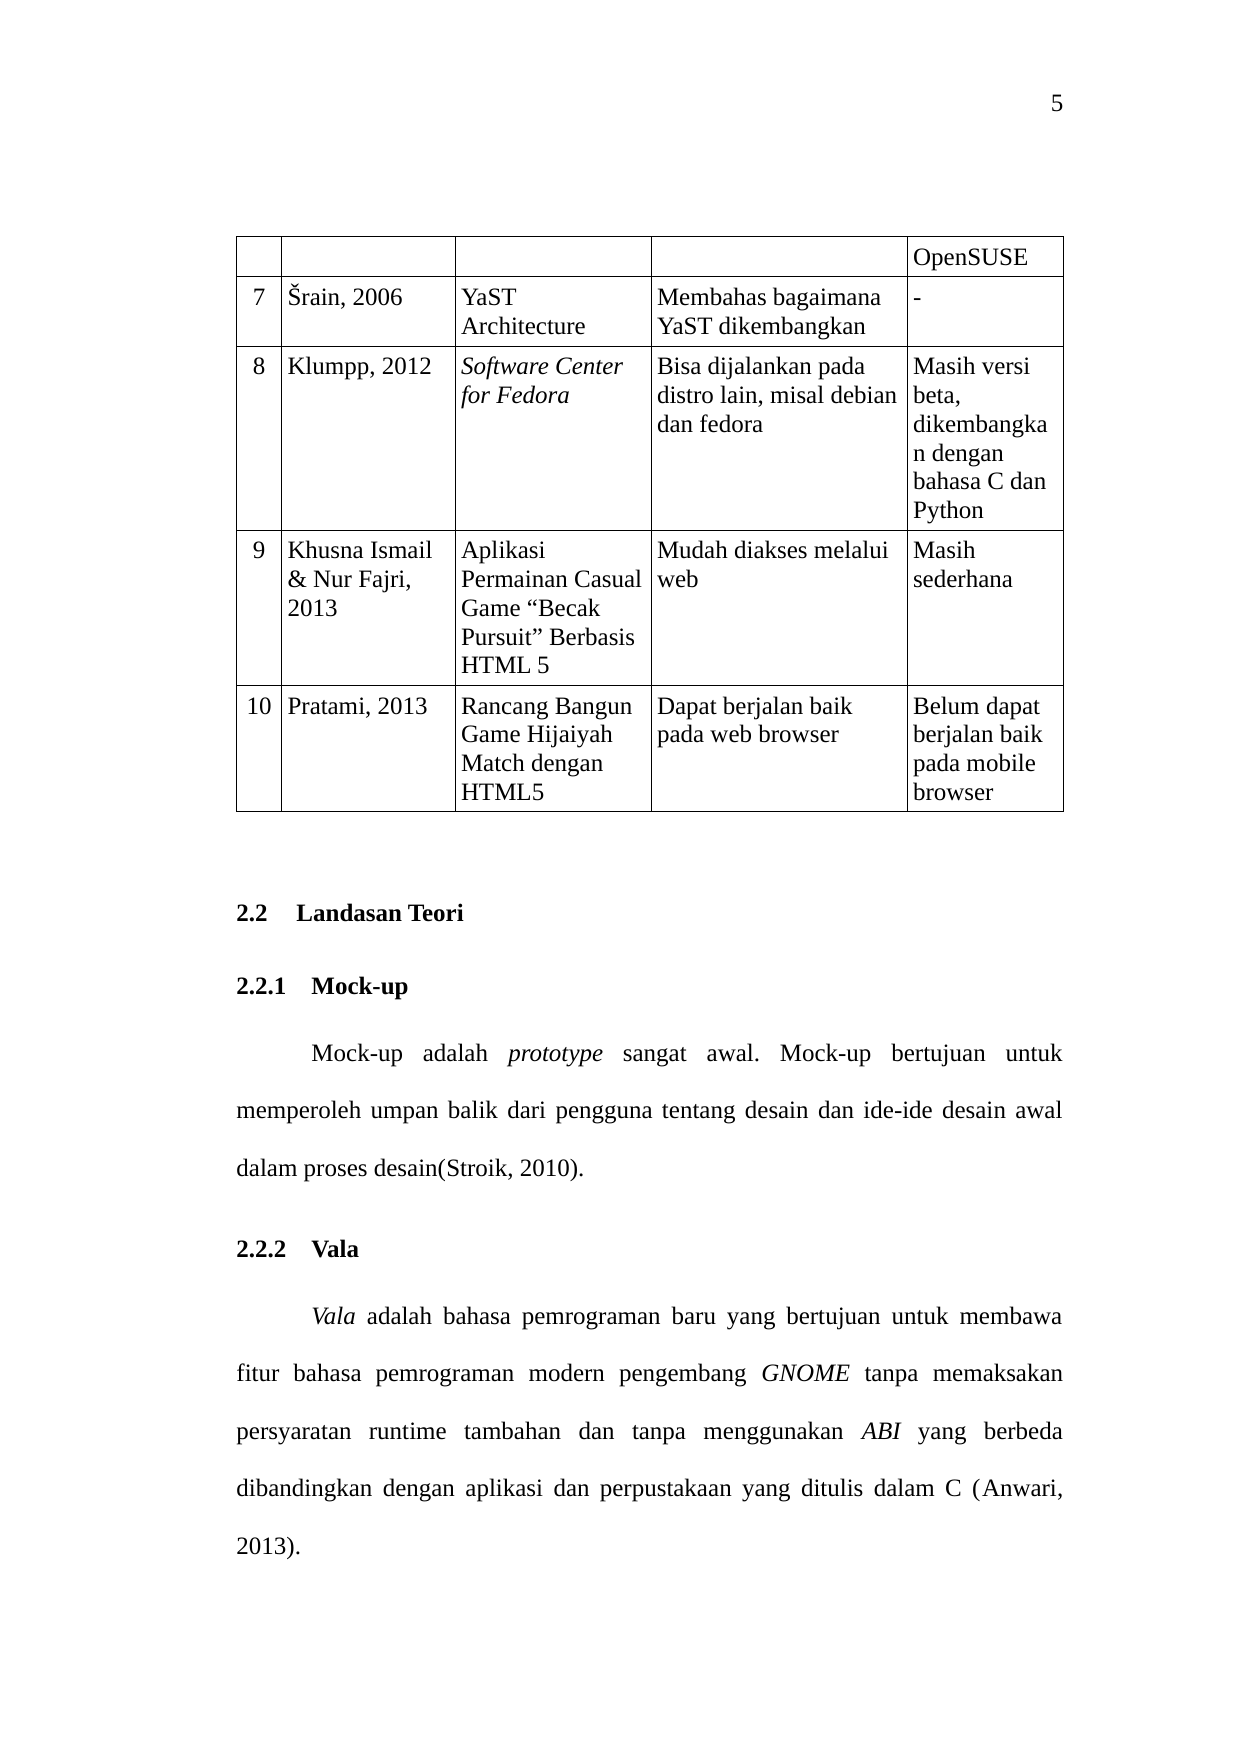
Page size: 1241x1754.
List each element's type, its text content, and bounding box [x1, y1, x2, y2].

table_cell Aplikasi Permainan Casual Game “Becak Pursuit” Berbasis HTML 5 [456, 531, 651, 685]
subtitle Vala [236, 1234, 1063, 1263]
table_cell Bisa dijalankan pada distro lain, misal debian dan fedora [652, 347, 907, 529]
table_cell Rancang Bangun Game Hijaiyah Match dengan HTML5 [456, 686, 651, 811]
table_cell - [908, 277, 1063, 346]
table_cell Masih versi beta, dikembangkan dengan bahasa C dan Python [908, 347, 1063, 529]
table_cell 8 [237, 347, 281, 529]
table_cell [282, 237, 455, 276]
table_cell Mudah diakses melalui web [652, 531, 907, 685]
table_cell [652, 237, 907, 276]
table_cell Membahas bagaimana YaST dikembangkan [652, 277, 907, 346]
table_cell Dapat berjalan baik pada web browser [652, 686, 907, 811]
table_cell Klumpp, 2012 [282, 347, 455, 529]
table_cell 7 [237, 277, 281, 346]
table_cell Software Center for Fedora [456, 347, 651, 529]
table_cell Belum dapat berjalan baik pada mobile browser [908, 686, 1063, 811]
subtitle Mock-up [236, 971, 1063, 1000]
text Vala adalah bahasa pemrograman baru yang bertujuan untuk membawa fitur bahasa pemrograman modern pengembang GNOME tanpa memaksakan persyaratan runtime tambahan dan tanpa menggunakan ABI yang berbeda dibandingkan dengan aplikasi dan perpustakaan yang ditulis dalam C (Anwari, 2013). [236, 1301, 1063, 1559]
text Mock-up adalah prototype sangat awal. Mock-up bertujuan untuk memperoleh umpan balik dari pengguna tentang desain dan ide-ide desain awal dalam proses desain(Stroik, 2010). [236, 1038, 1063, 1182]
table_cell [237, 237, 281, 276]
table_cell Masih sederhana [908, 531, 1063, 685]
table_cell 10 [237, 686, 281, 811]
table_cell [456, 237, 651, 276]
table_cell Pratami, 2013 [282, 686, 455, 811]
table_cell OpenSUSE [908, 237, 1063, 276]
table_cell Šrain, 2006 [282, 277, 455, 346]
table_cell 9 [237, 531, 281, 685]
table_cell Khusna Ismail & Nur Fajri, 2013 [282, 531, 455, 685]
table_cell YaST Architecture [456, 277, 651, 346]
subtitle Landasan Teori [236, 898, 1063, 927]
